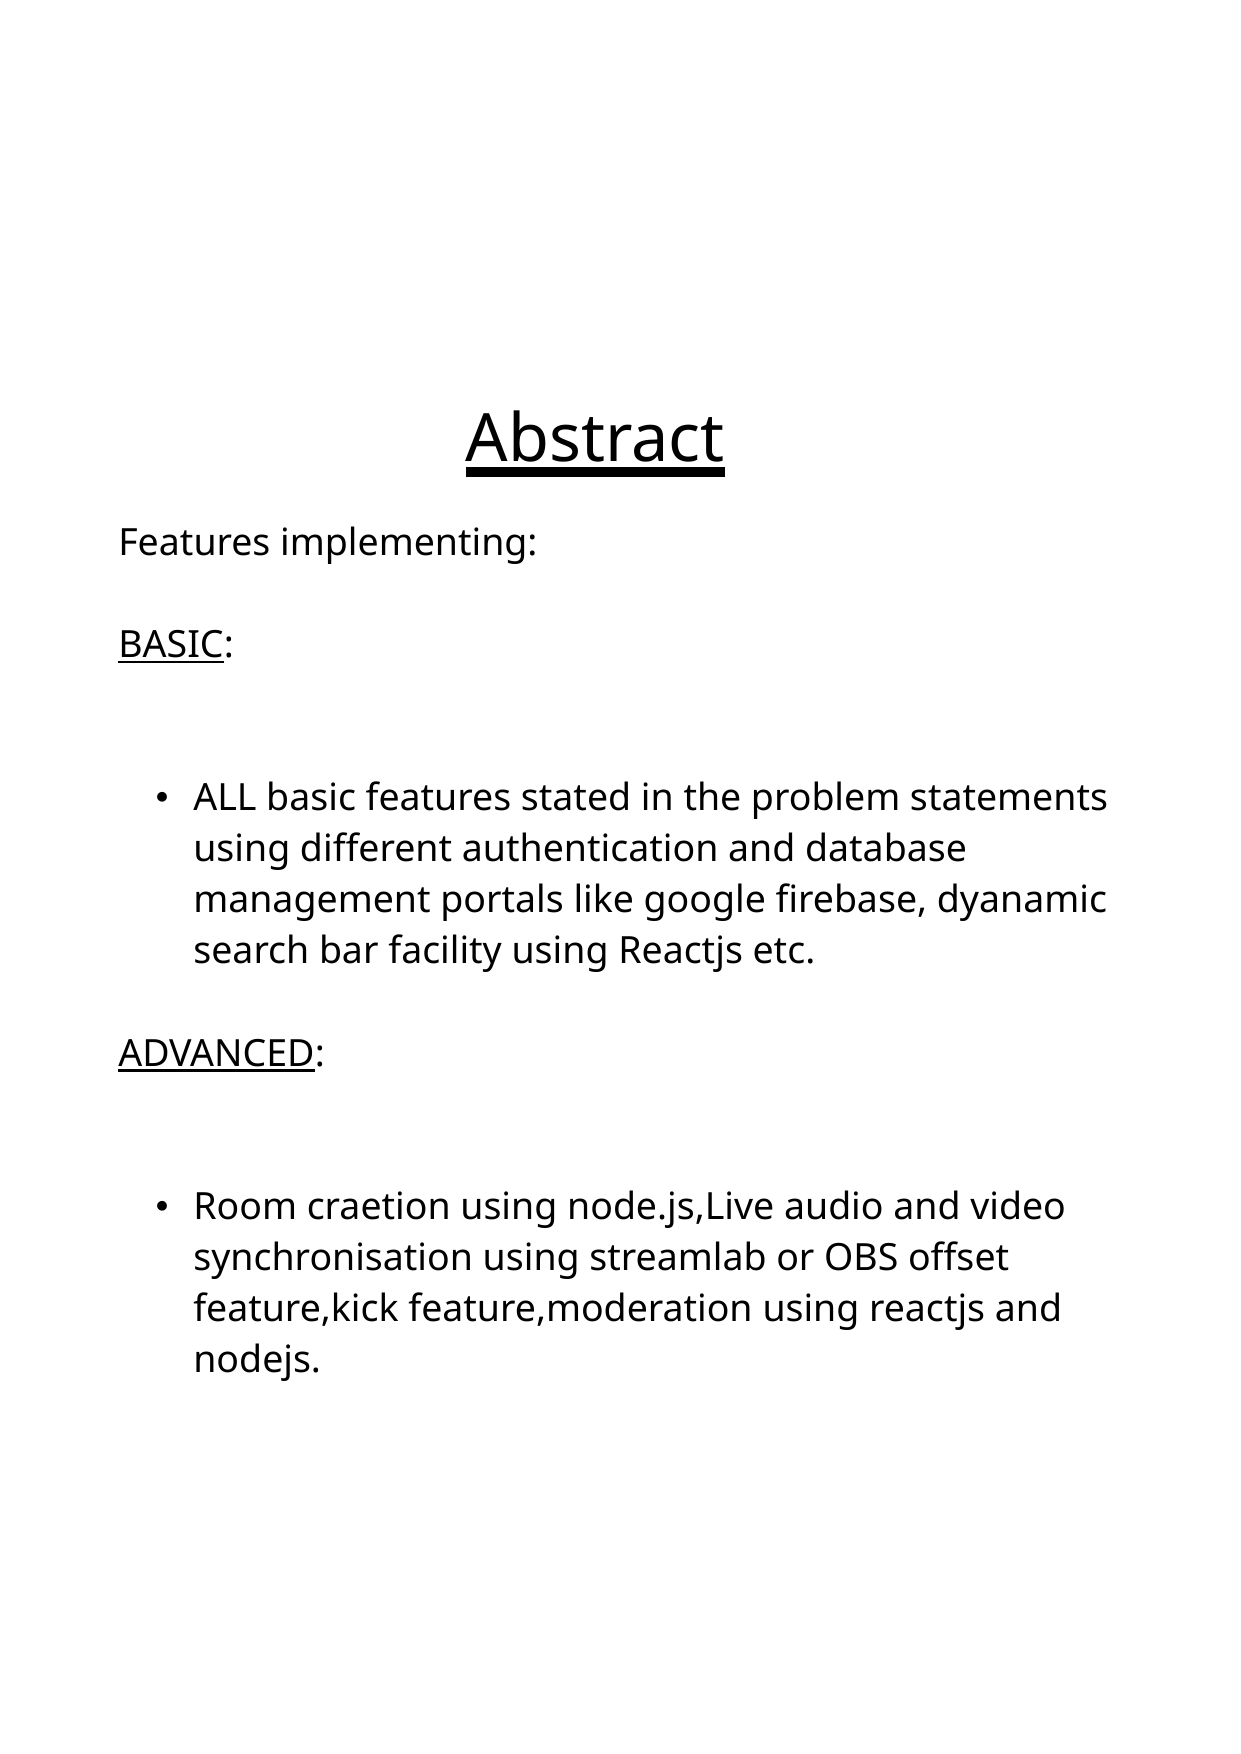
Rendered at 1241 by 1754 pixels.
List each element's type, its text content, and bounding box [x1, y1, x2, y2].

text Abstract [118, 391, 1122, 481]
list ALL basic features stated in the problem statements using different authentication and database management portals like google firebase, dyanamic search bar facility using Reactjs etc. [156, 771, 1122, 975]
list Room craetion using node.js,Live audio and video synchronisation using streamlab or OBS offset feature,kick feature,moderation using reactjs and nodejs. [156, 1179, 1122, 1383]
text BASIC: [118, 618, 1122, 669]
text ADVANCED: [118, 1026, 1122, 1077]
text Features implementing: [118, 516, 1122, 567]
